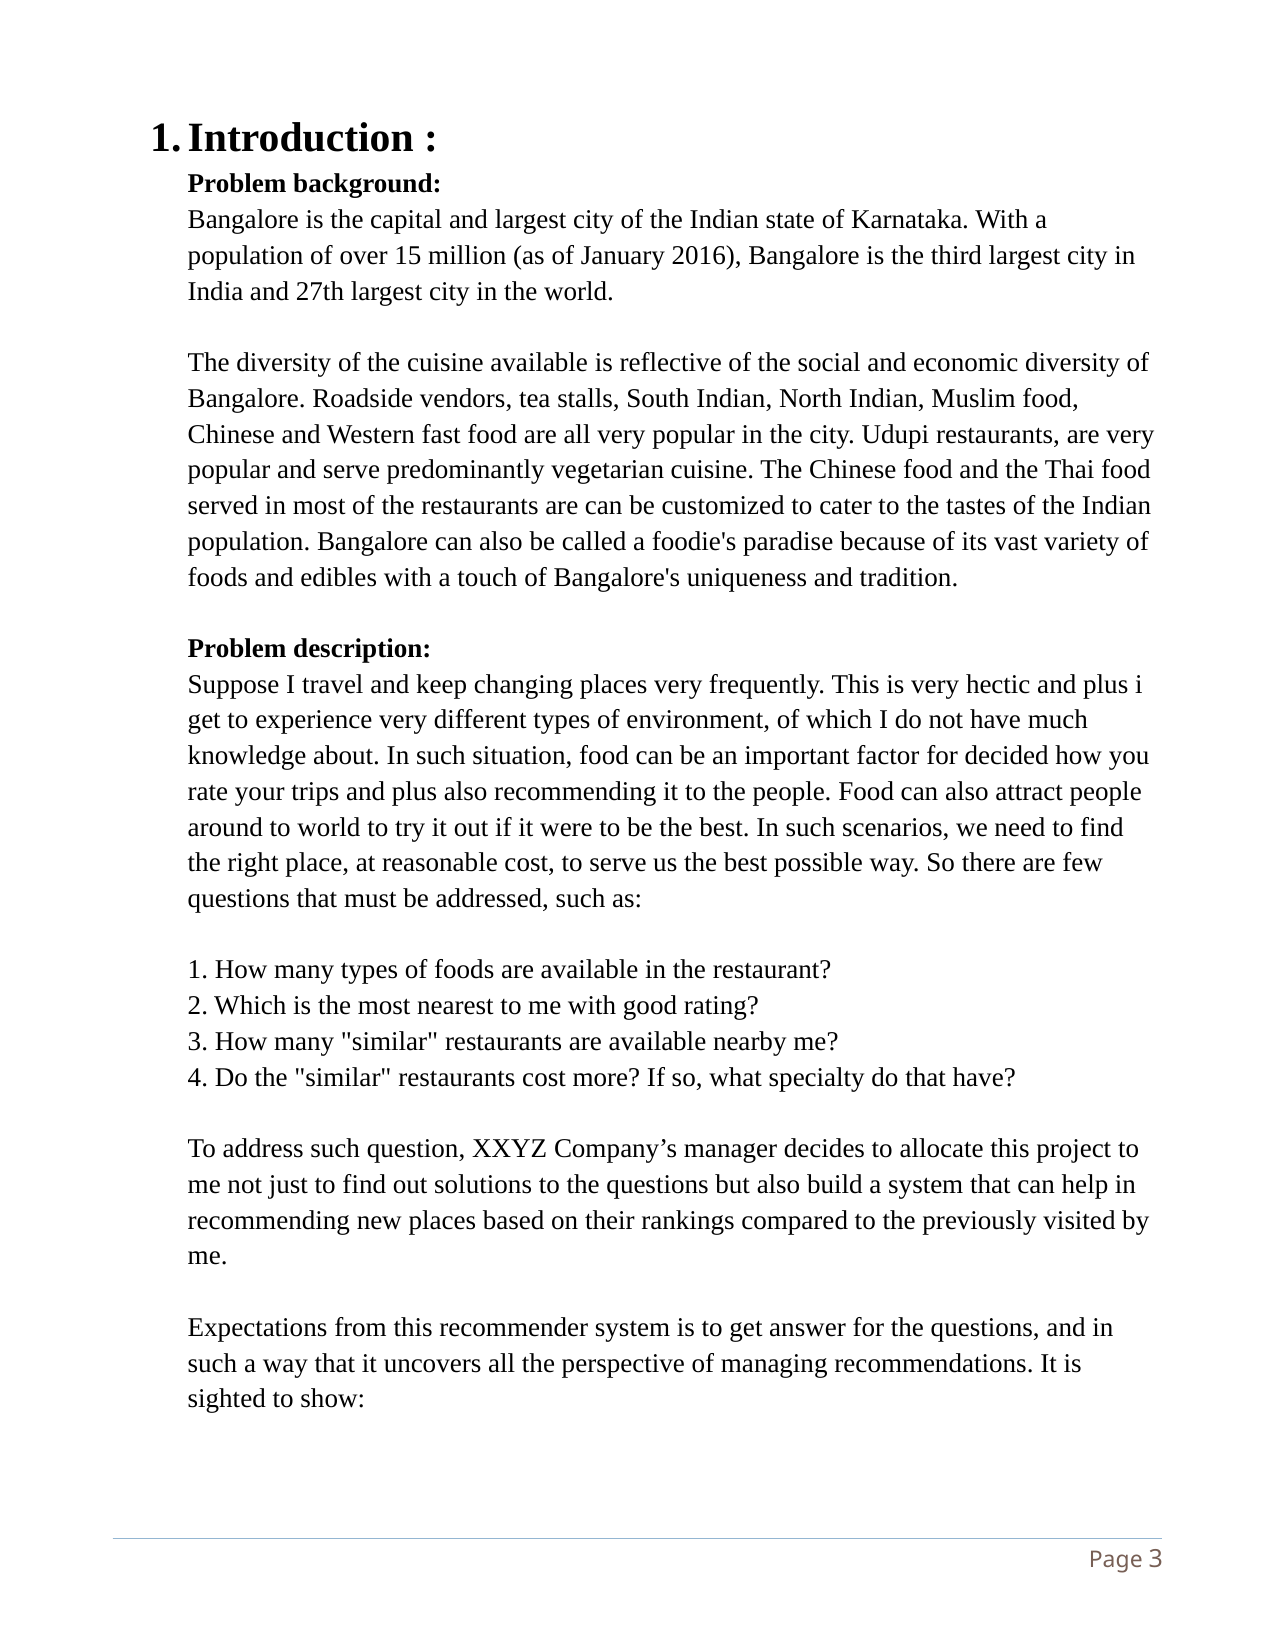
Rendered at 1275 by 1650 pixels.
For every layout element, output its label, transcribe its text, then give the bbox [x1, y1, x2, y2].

list To address such question, XXYZ Company’s manager decides to allocate this project to me not just to find out solutions to the questions but also build a system that can help in recommending new places based on their rankings compared to the previously visited by me. [187, 1132, 1162, 1271]
list The diversity of the cuisine available is reflective of the social and economic diversity of Bangalore. Roadside vendors, tea stalls, South Indian, North Indian, Muslim food, Chinese and Western fast food are all very popular in the city. Udupi restaurants, are very popular and serve predominantly vegetarian cuisine. The Chinese food and the Thai food served in most of the restaurants are can be customized to cater to the tastes of the Indian population. Bangalore can also be called a foodie's paradise because of its vast variety of foods and edibles with a touch of Bangalore's uniqueness and tradition. [187, 346, 1162, 592]
list 2. Which is the most nearest to me with good rating? [187, 989, 1162, 1021]
list Suppose I travel and keep changing places very frequently. This is very hectic and plus i get to experience very different types of environment, of which I do not have much knowledge about. In such situation, food can be an important factor for decided how you rate your trips and plus also recommending it to the people. Food can also attract people around to world to try it out if it were to be the best. In such scenarios, we need to find the right place, at reasonable cost, to serve us the best possible way. So there are few questions that must be addressed, such as: [187, 668, 1162, 913]
list Problem description: [187, 632, 1162, 663]
list Bangalore is the capital and largest city of the Indian state of Karnataka. With a population of over 15 million (as of January 2016), Bangalore is the third largest city in India and 27th largest city in the world. [187, 203, 1162, 306]
list Problem background: [187, 168, 1162, 199]
list 1. How many types of foods are available in the restaurant? [187, 954, 1162, 985]
list 3. How many "similar" restaurants are available nearby me? [187, 1025, 1162, 1056]
list 4. Do the "similar" restaurants cost more? If so, what specialty do that have? [187, 1061, 1162, 1092]
list Introduction : [150, 112, 1162, 160]
list Expectations from this recommender system is to get answer for the questions, and in such a way that it uncovers all the perspective of managing recommendations. It is sighted to show: [187, 1311, 1162, 1413]
